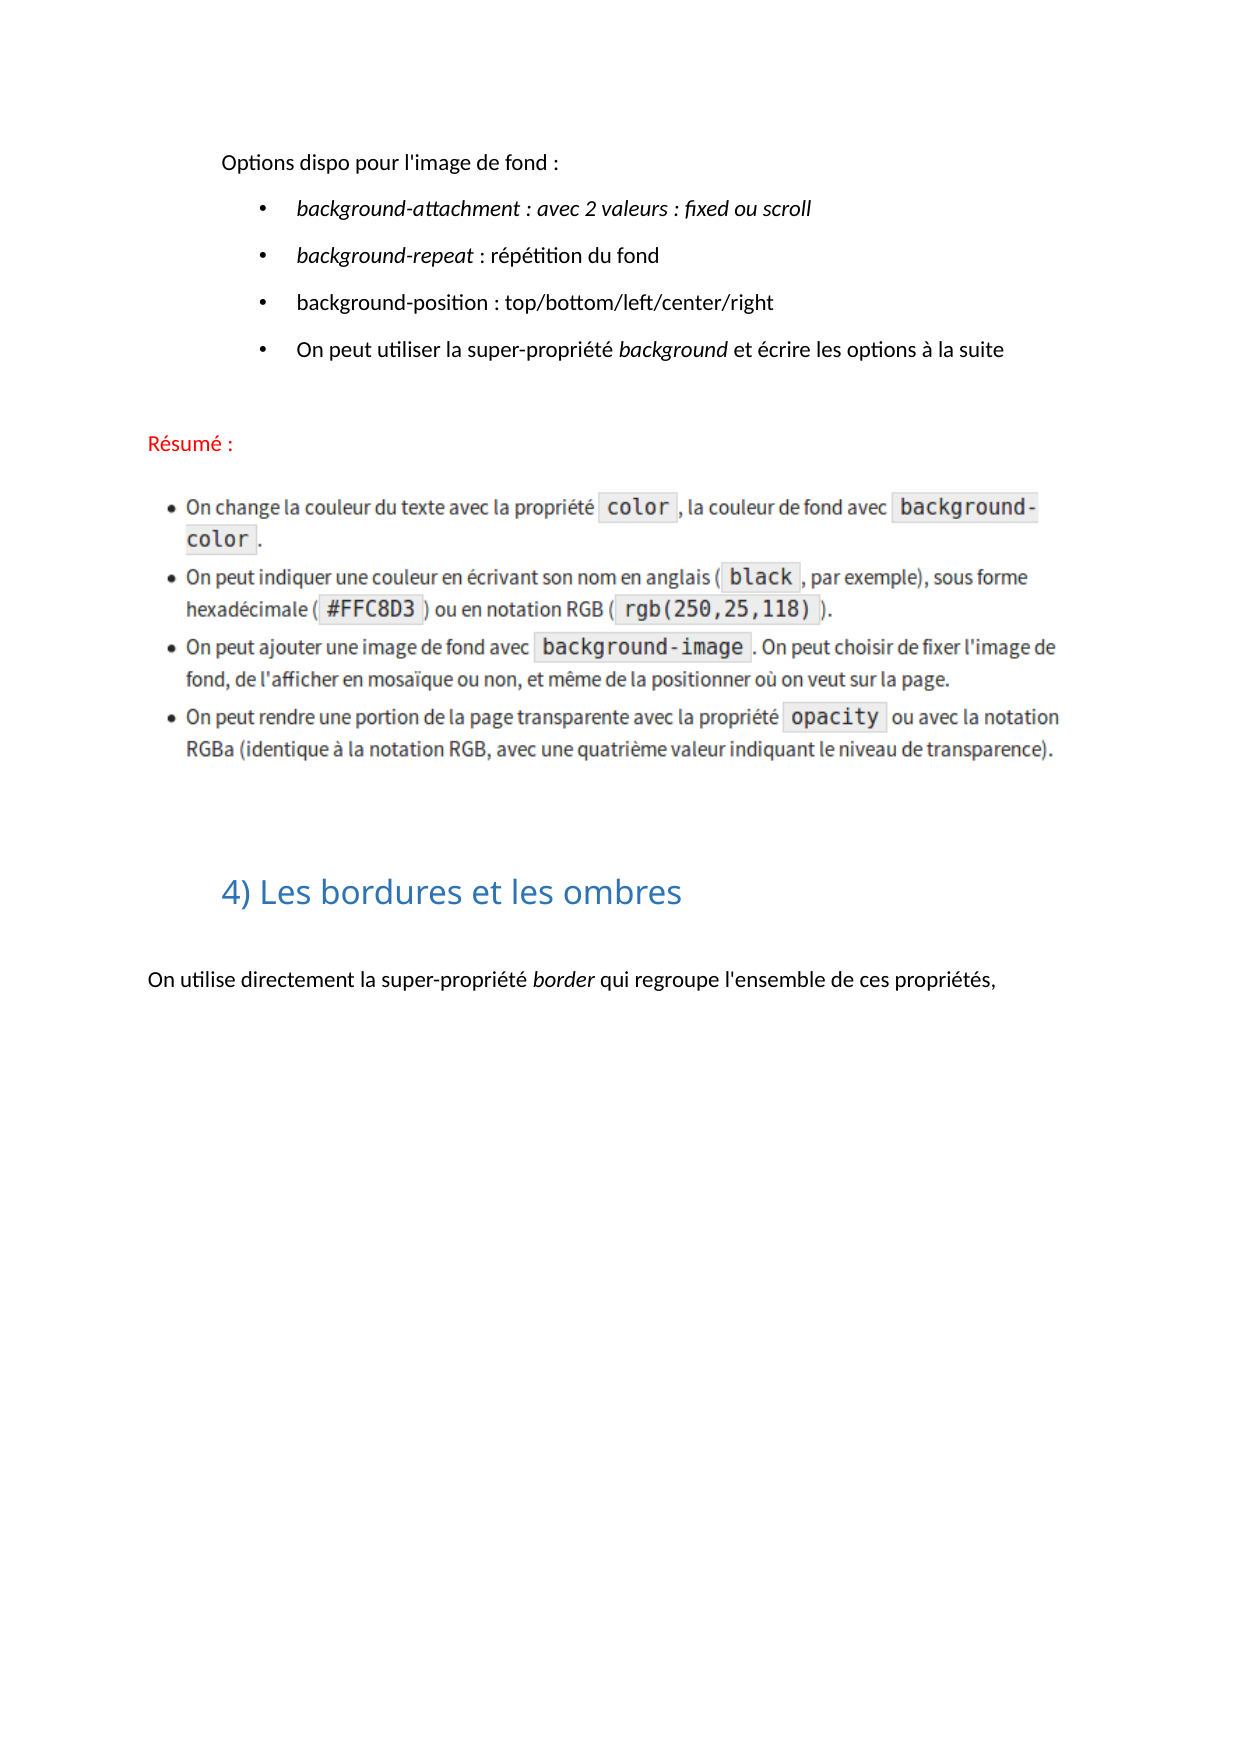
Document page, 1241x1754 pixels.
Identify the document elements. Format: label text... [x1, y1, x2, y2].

text Options dispo pour l'image de fond : [148, 148, 1093, 176]
text Résumé : [148, 429, 1093, 457]
subtitle 4) Les bordures et les ombres [148, 869, 1093, 914]
text On utilise directement la super-propriété border qui regroupe l'ensemble de ces propriétés, [148, 965, 1093, 993]
list background-repeat : répétition du fond [259, 241, 1093, 269]
list On peut utiliser la super-propriété background et écrire les options à la suite [259, 335, 1093, 363]
list background-position : top/bottom/left/center/right [259, 288, 1093, 316]
list background-attachment : avec 2 valeurs : fixed ou scroll [259, 194, 1093, 222]
picture [147, 484, 1093, 765]
